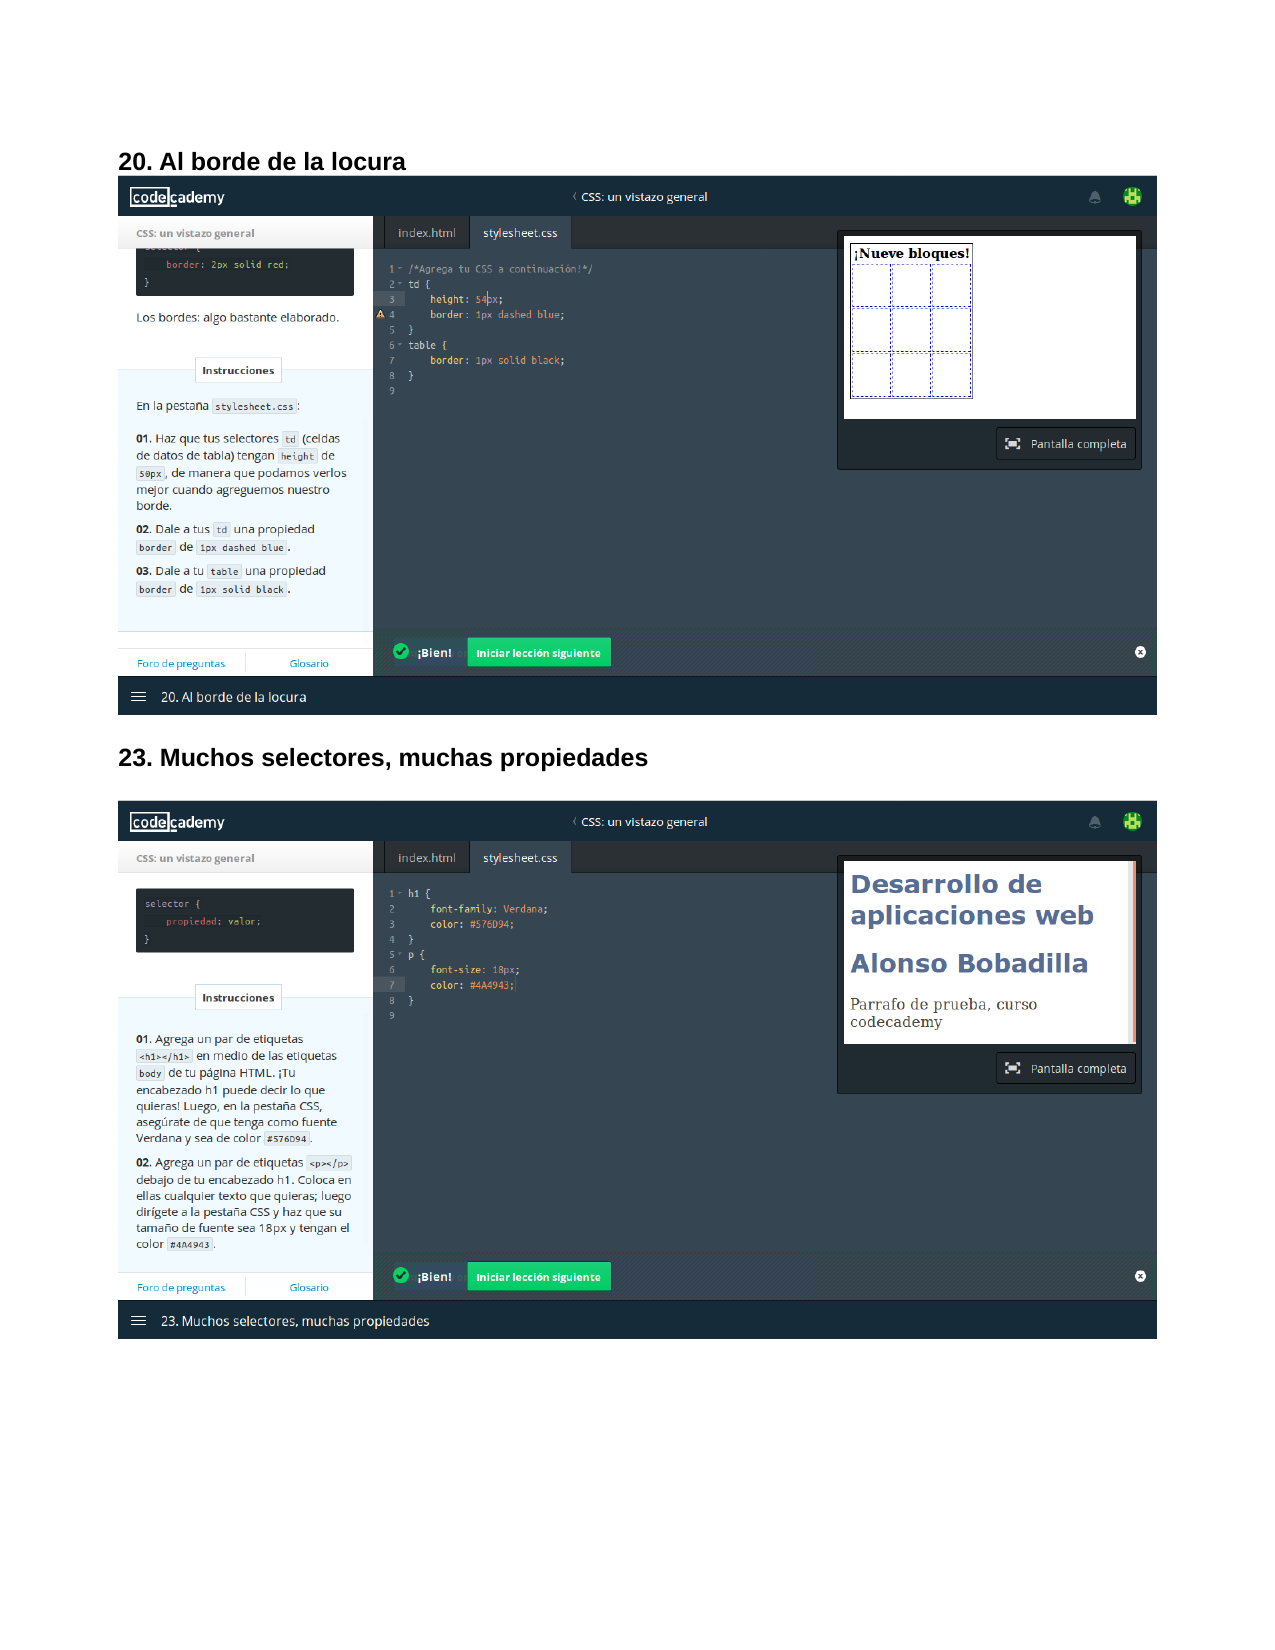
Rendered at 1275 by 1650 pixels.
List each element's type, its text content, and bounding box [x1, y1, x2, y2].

picture [118, 800, 1157, 1339]
picture [118, 175, 1157, 715]
text 23. Muchos selectores, muchas propiedades [118, 743, 1157, 772]
text 20. Al borde de la locura [118, 147, 1157, 175]
